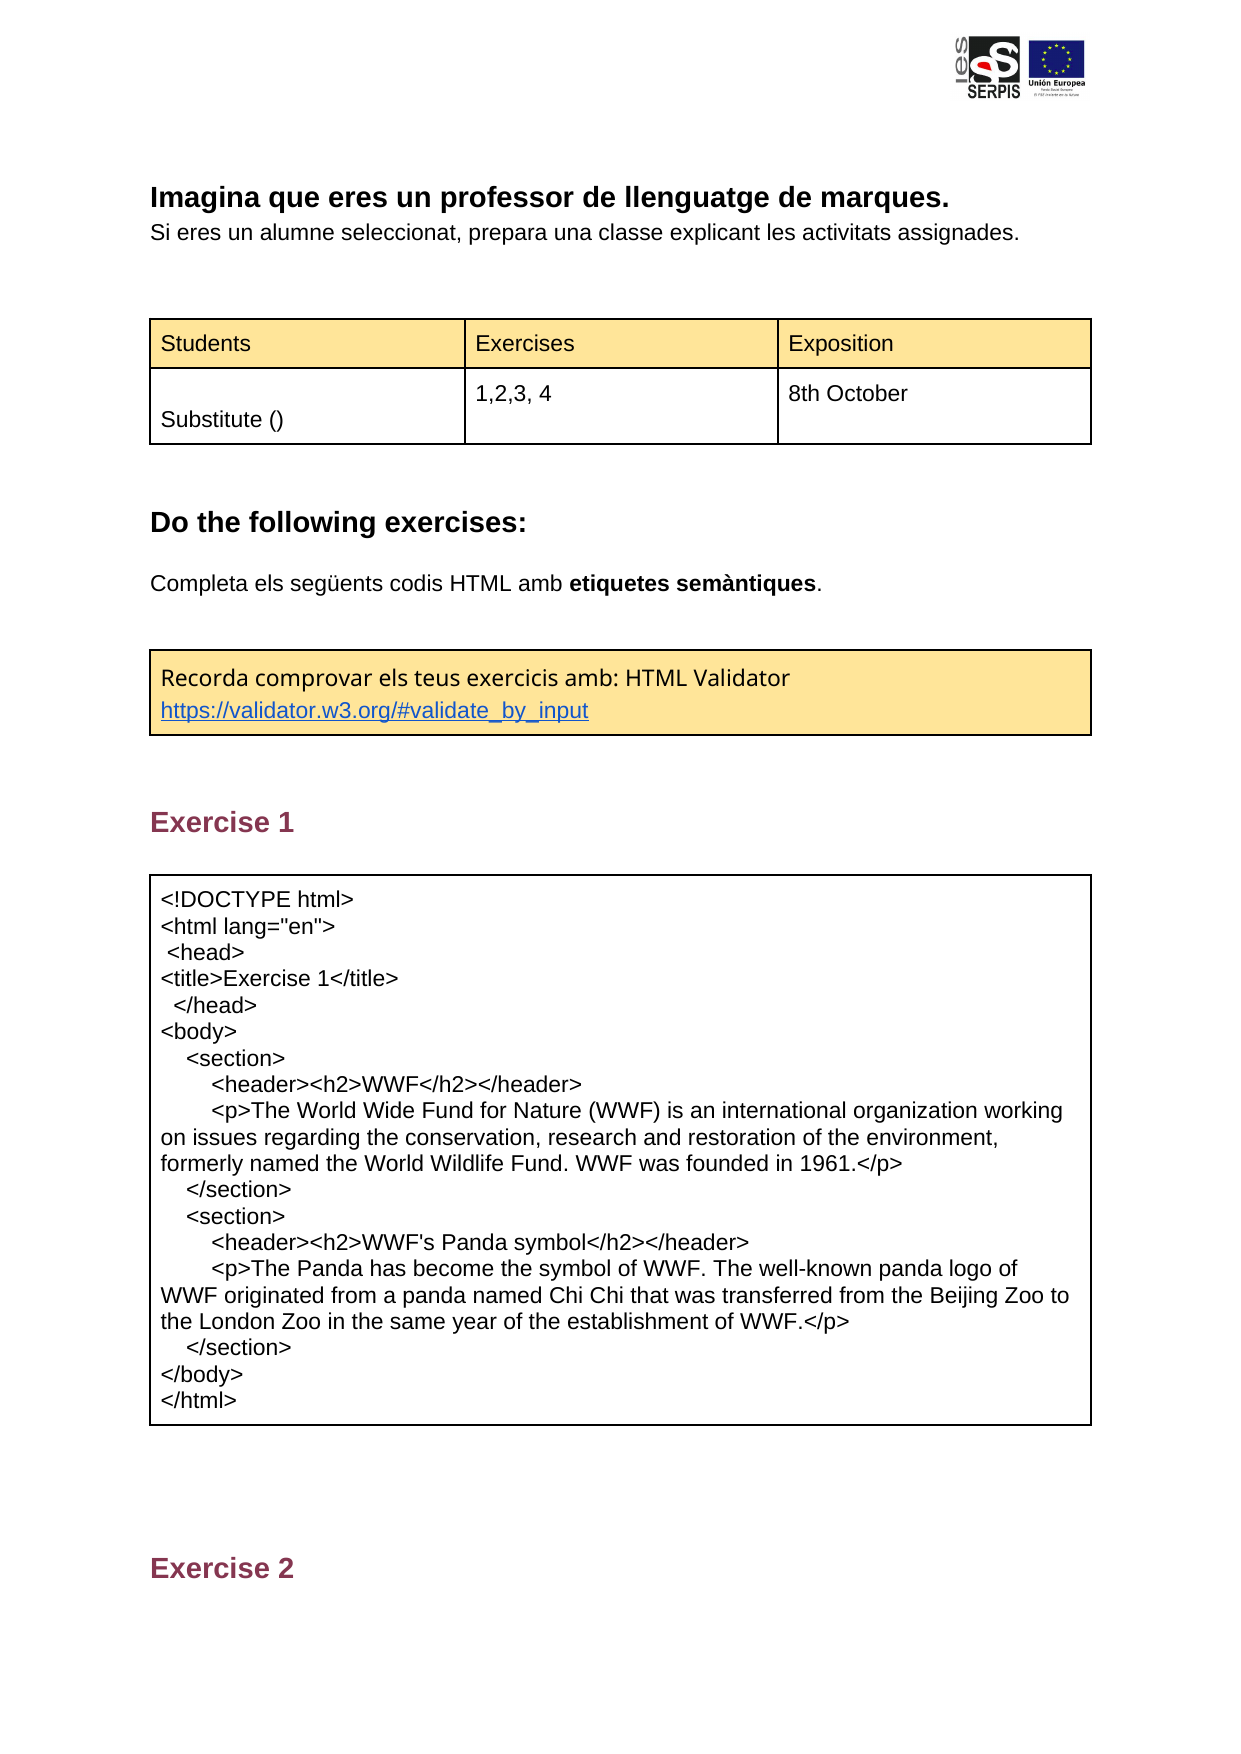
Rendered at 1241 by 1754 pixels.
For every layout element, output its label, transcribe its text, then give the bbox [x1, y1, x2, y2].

text Exercise 2 [150, 1551, 1090, 1585]
table_header Exposition [779, 320, 1090, 367]
table_cell 1,2,3, 4 [466, 369, 777, 443]
table_cell 8th October [779, 369, 1090, 443]
table_header Students [151, 320, 464, 367]
table_header <!DOCTYPE html> <html lang="en"> <head> <title>Exercise 1</title> </head> <body> <section> <header><h2>WWF</h2></header> <p>The World Wide Fund for Nature (WWF) is an international organization working on issues regarding the conservation, research and restoration of the environment, formerly named the World Wildlife Fund. WWF was founded in 1961.</p> </section> <section> <header><h2>WWF's Panda symbol</h2></header> <p>The Panda has become the symbol of WWF. The well-known panda logo of WWF originated from a panda named Chi Chi that was transferred from the Beijing Zoo to the London Zoo in the same year of the establishment of WWF.</p> </section> </body> </html> [151, 876, 1090, 1424]
text Imagina que eres un professor de llenguatge de marques. [150, 180, 1090, 214]
table_header Exercises [466, 320, 777, 367]
text Si eres un alumne seleccionat, prepara una classe explicant les activitats assignades. [150, 219, 1090, 245]
table_header Recorda comprovar els teus exercicis amb: HTML Validator https://validator.w3.org/#validate_by_input [151, 651, 1090, 734]
text Completa els següents codis HTML amb etiquetes semàntiques. [150, 570, 1090, 596]
picture [950, 32, 1090, 101]
text Exercise 1 [150, 805, 1090, 839]
text Do the following exercises: [150, 505, 1090, 539]
table_cell Substitute () [151, 369, 464, 443]
